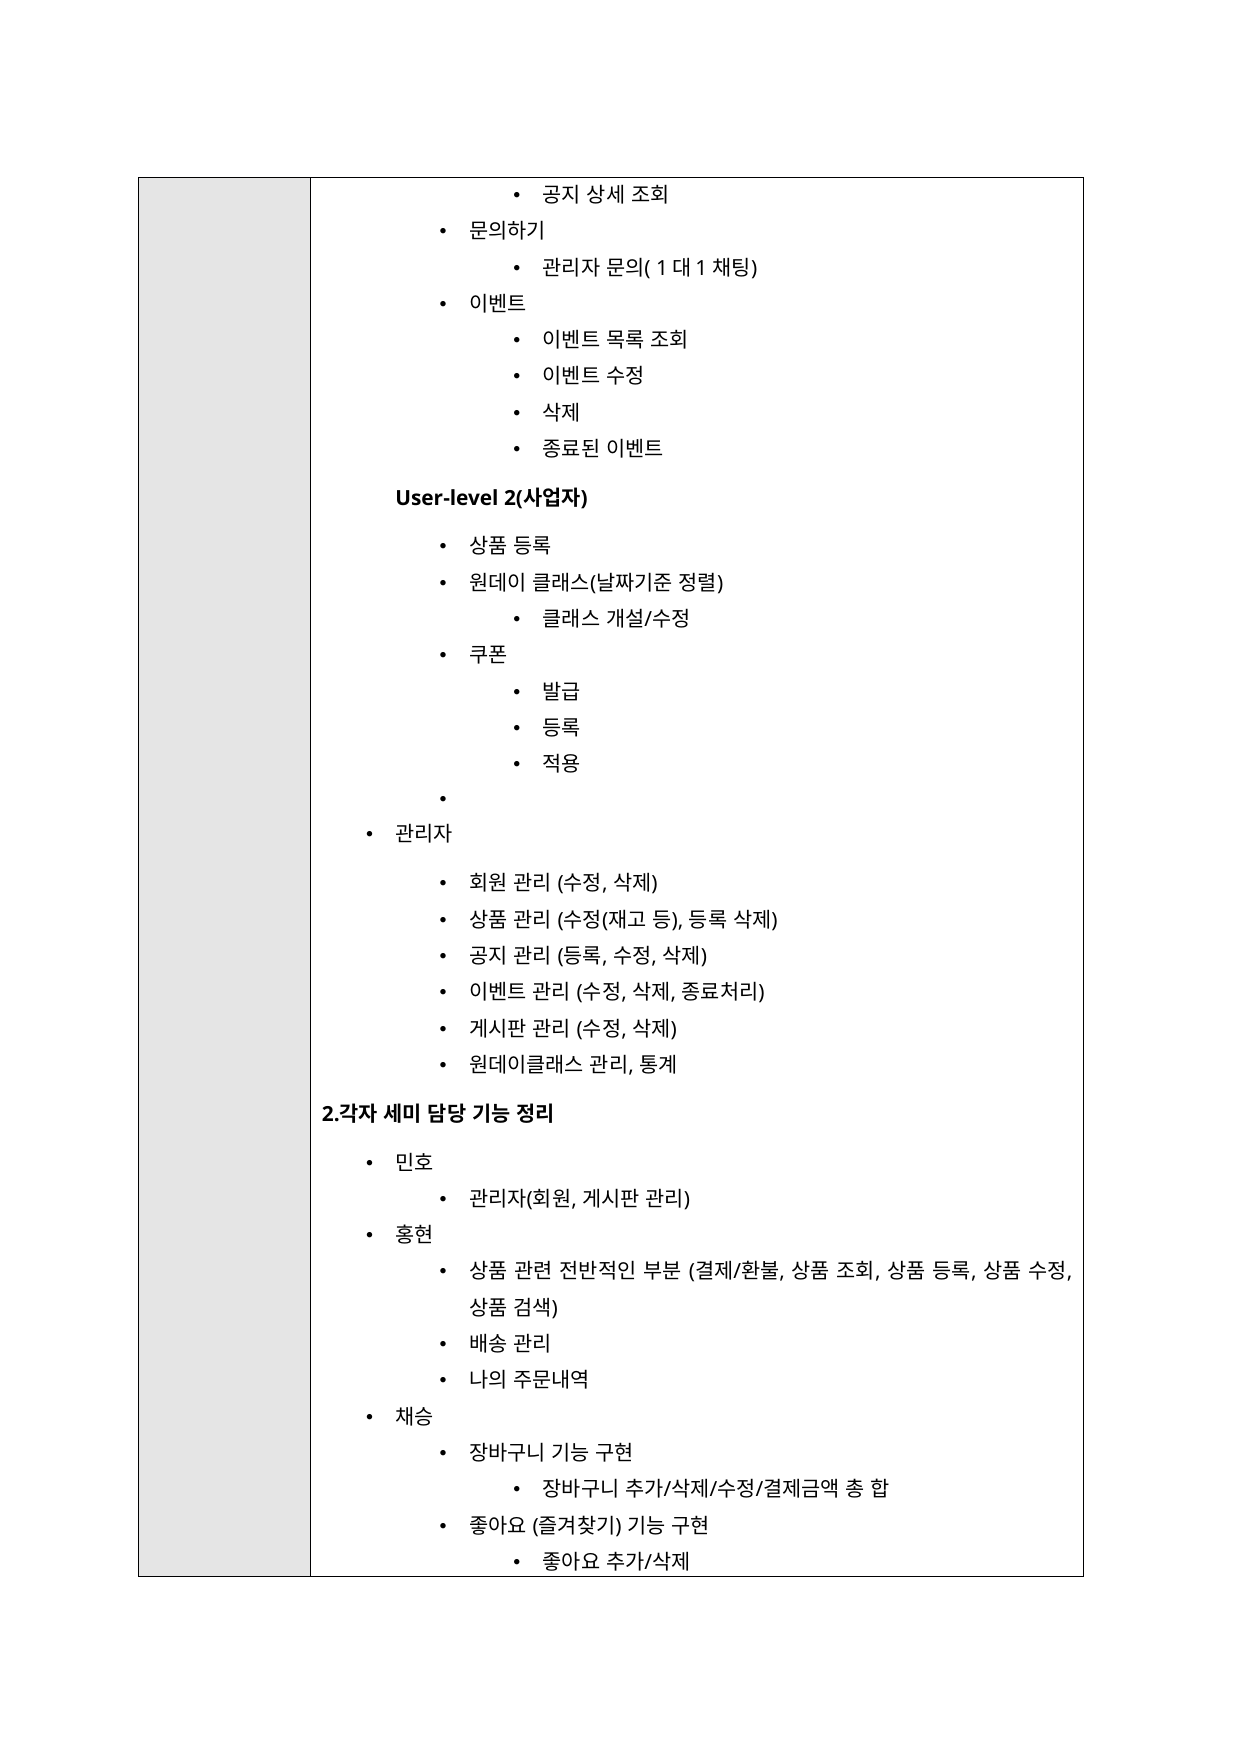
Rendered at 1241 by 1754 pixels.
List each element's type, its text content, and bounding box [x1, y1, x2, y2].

table_cell [139, 178, 310, 1576]
table_cell 1. 주제 및 기능 픽스 주제 변경 여부 ( 향수 or 공간대여) → 향수로 확정 1-2 향수 → 원데이 클래스 / 자가진단 및 추천(?) 기능 세분화 원데이 클래스 기존의 브랜딩 + 쇼핑몰에서 중개 판매 사이트 + 일반 사용자의 원데이클래스 개설 가능로 변경 자가진단 및 추천 여러개의 질문을 나열하여 사용자의 취향을 수집하여 향수 추천(알고리즘) 특정 기준으로 그루핑(하드코딩) 기능 구체화 회원 로그인 로그아웃 회원가입 회원탈퇴 아이디/비번 찾기 회원정보 조회 회원정보 수정 비밀번호 변경 내 문의글 조회 내 리뷰 조회 내 찜목록 조회 내 정기결제 정보 내 주문목록(배송상태) User-level 1 (사용자) 결제 기능 단일결제 정기결제 장바구니 다중결제 상품 담기 수량 수정 상품 삭제 상품 조회 목록조회 상세조회 정렬 가격순 조회수순, 판매수량순 리뷰 (상품 상세조회에) 리뷰 작성(사진) 리뷰 삭제 추천 질문(if 문 하드코딩) 원데이 클래스 예약 예약 취소 자유 게시판 목록 조회 상세 조회 수정 삭제 댓글 조회 댓글 작성 댓글 수정 공지사항 공지 목록 조회 공지 상세 조회 문의하기 관리자 문의( 1대1 채팅) 이벤트 이벤트 목록 조회 이벤트 수정 삭제 종료된 이벤트 User-level 2(사업자) 상품 등록 원데이 클래스(날짜기준 정렬) 클래스 개설/수정 쿠폰 발급 등록 적용 관리자 회원 관리 (수정, 삭제) 상품 관리 (수정(재고 등), 등록 삭제) 공지 관리 (등록, 수정, 삭제) 이벤트 관리 (수정, 삭제, 종료처리) 게시판 관리 (수정, 삭제) 원데이클래스 관리, 통계 2.각자 세미 담당 기능 정리 민호 관리자(회원, 게시판 관리) 홍현 상품 관련 전반적인 부분 (결제/환불, 상품 조회, 상품 등록, 상품 수정, 상품 검색) 배송 관리 나의 주문내역 채승 장바구니 기능 구현 장바구니 추가/삭제/수정/결제금액 총 합 좋아요 (즐겨찾기) 기능 구현 좋아요 추가/삭제 좋아요 여부 확인 후 프론트에 표시 ( 한번 더 좋아요 누를 시 좋아요 취소) 구매후기 기능 구현 후기 작성/삭제/수정 은서 로그인 기능 그룹 게시판 만들기( 작성, 수정, 삭제, 리스트) 댓글 기능 (작성, 수정, 삭제, 리스트) 홍석 관리자(Dashboard / chart / 주차 CRUD / 쪽지 CRUD) 쪽지 CRUD 메인페이지 주차 CRUD 3.추후 회의 내용 및 일정 정리 폰트 및 로고 선정 기능 컨펌 이전 기능 분배 기능 컨펌 이후 최대한 이전 Semi때 맡았던 기능은 피해서 개발 문서(ERD / UML) 진행 방식 ERD(3명) / UML(2명) 작성후 크로스체크 [311, 178, 1083, 1576]
